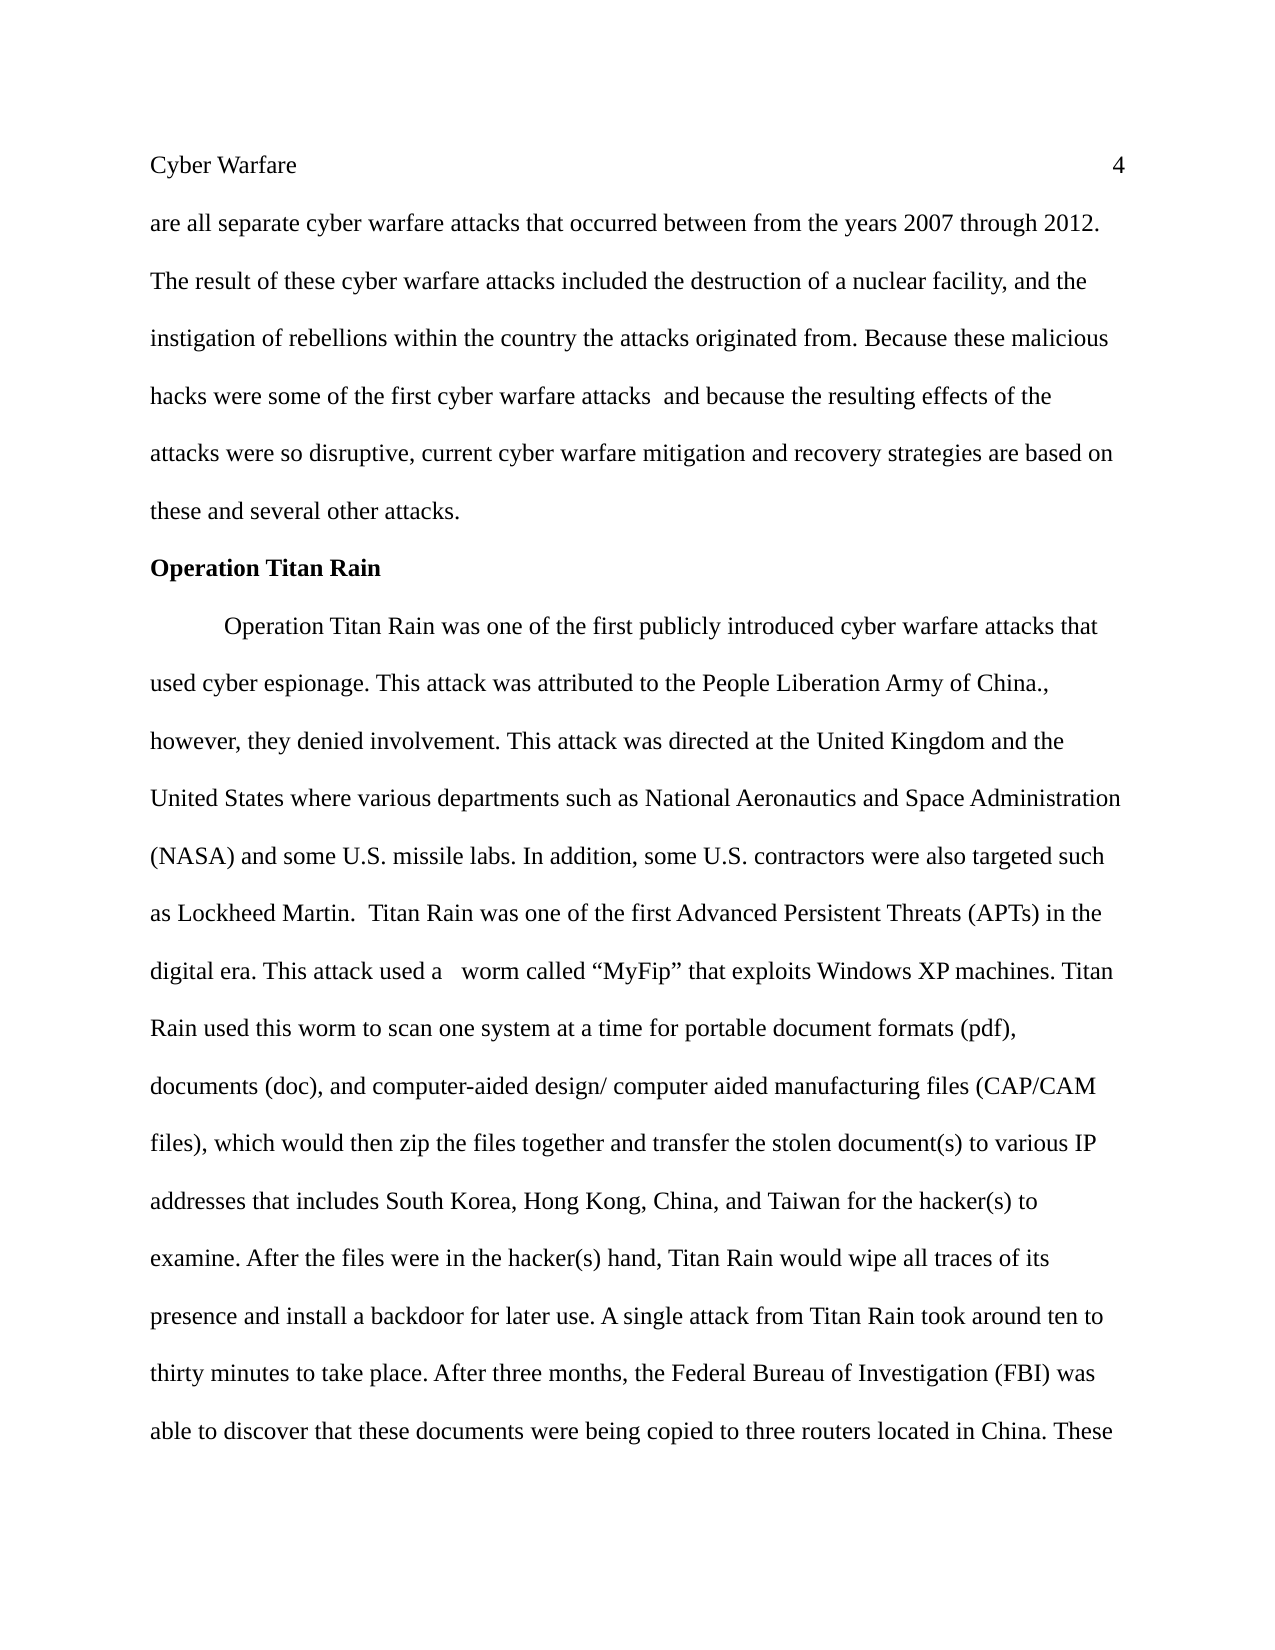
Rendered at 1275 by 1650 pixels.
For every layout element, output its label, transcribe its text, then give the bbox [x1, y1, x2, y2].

text are all separate cyber warfare attacks that occurred between from the years 2007 through 2012. The result of these cyber warfare attacks included the destruction of a nuclear facility, and the instigation of rebellions within the country the attacks originated from. Because these malicious hacks were some of the first cyber warfare attacks and because the resulting effects of the attacks were so disruptive, current cyber warfare mitigation and recovery strategies are based on these and several other attacks. [150, 208, 1125, 524]
text Operation Titan Rain [150, 553, 1125, 582]
text Operation Titan Rain was one of the first publicly introduced cyber warfare attacks that used cyber espionage. This attack was attributed to the People Liberation Army of China., however, they denied involvement. This attack was directed at the United Kingdom and the United States where various departments such as National Aeronautics and Space Administration (NASA) and some U.S. missile labs. In addition, some U.S. contractors were also targeted such as Lockheed Martin. Titan Rain was one of the first Advanced Persistent Threats (APTs) in the digital era. This attack used a worm called “MyFip” that exploits Windows XP machines. Titan Rain used this worm to scan one system at a time for portable document formats (pdf), documents (doc), and computer-aided design/ computer aided manufacturing files (CAP/CAM files), which would then zip the files together and transfer the stolen document(s) to various IP addresses that includes South Korea, Hong Kong, China, and Taiwan for the hacker(s) to examine. After the files were in the hacker(s) hand, Titan Rain would wipe all traces of its presence and install a backdoor for later use. A single attack from Titan Rain took around ten to thirty minutes to take place. After three months, the Federal Bureau of Investigation (FBI) was able to discover that these documents were being copied to three routers located in China. These [150, 611, 1125, 1444]
